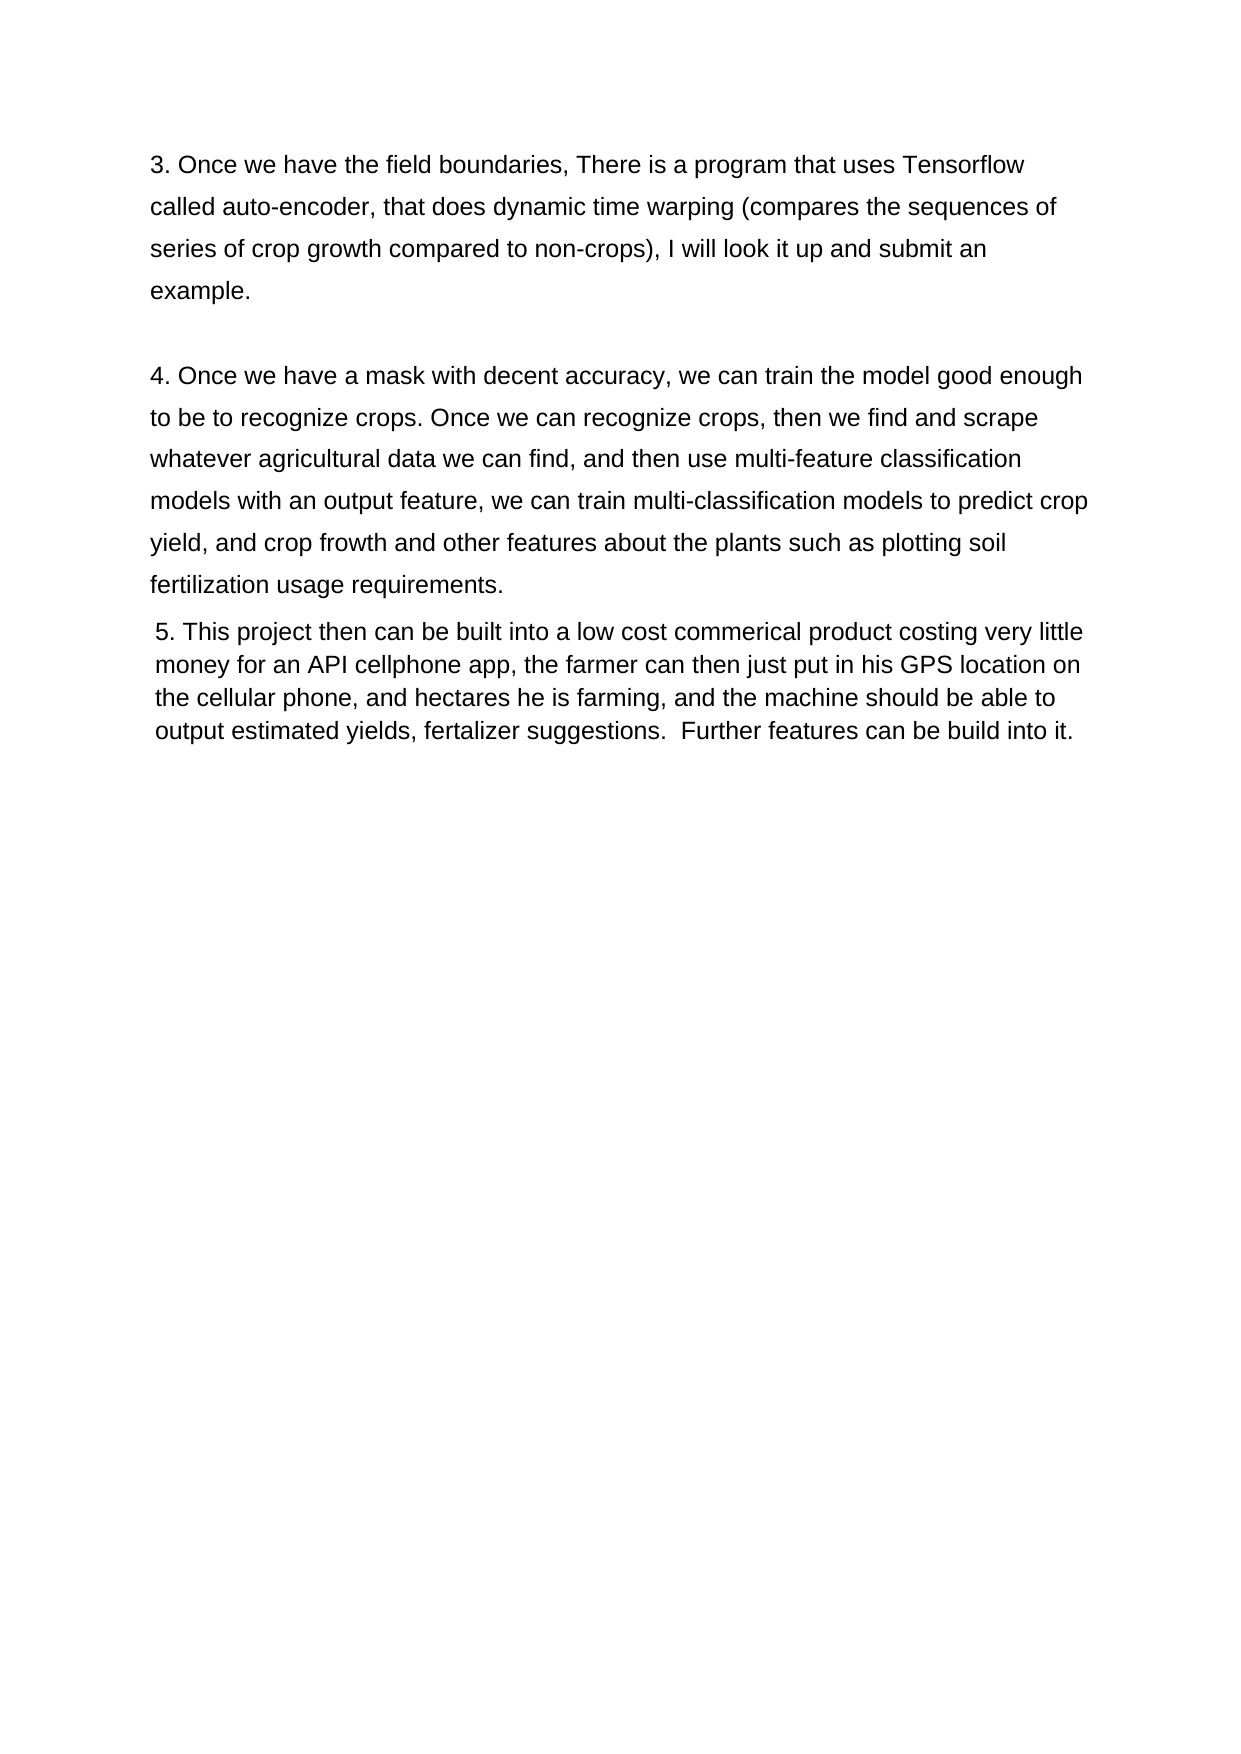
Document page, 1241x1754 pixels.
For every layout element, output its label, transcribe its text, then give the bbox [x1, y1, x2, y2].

text 3. Once we have the field boundaries, There is a program that uses Tensorflow called auto-encoder, that does dynamic time warping (compares the sequences of series of crop growth compared to non-crops), I will look it up and submit an example. [150, 150, 1090, 304]
text 4. Once we have a mask with decent accuracy, we can train the model good enough to be to recognize crops. Once we can recognize crops, then we find and scrape whatever agricultural data we can find, and then use multi-feature classification models with an output feature, we can train multi-classification models to predict crop yield, and crop frowth and other features about the plants such as plotting soil fertilization usage requirements. [150, 361, 1090, 599]
text 5. This project then can be built into a low cost commerical product costing very little money for an API cellphone app, the farmer can then just put in his GPS location on the cellular phone, and hectares he is farming, and the machine should be able to output estimated yields, fertalizer suggestions. Further features can be build into it. [155, 617, 1086, 744]
